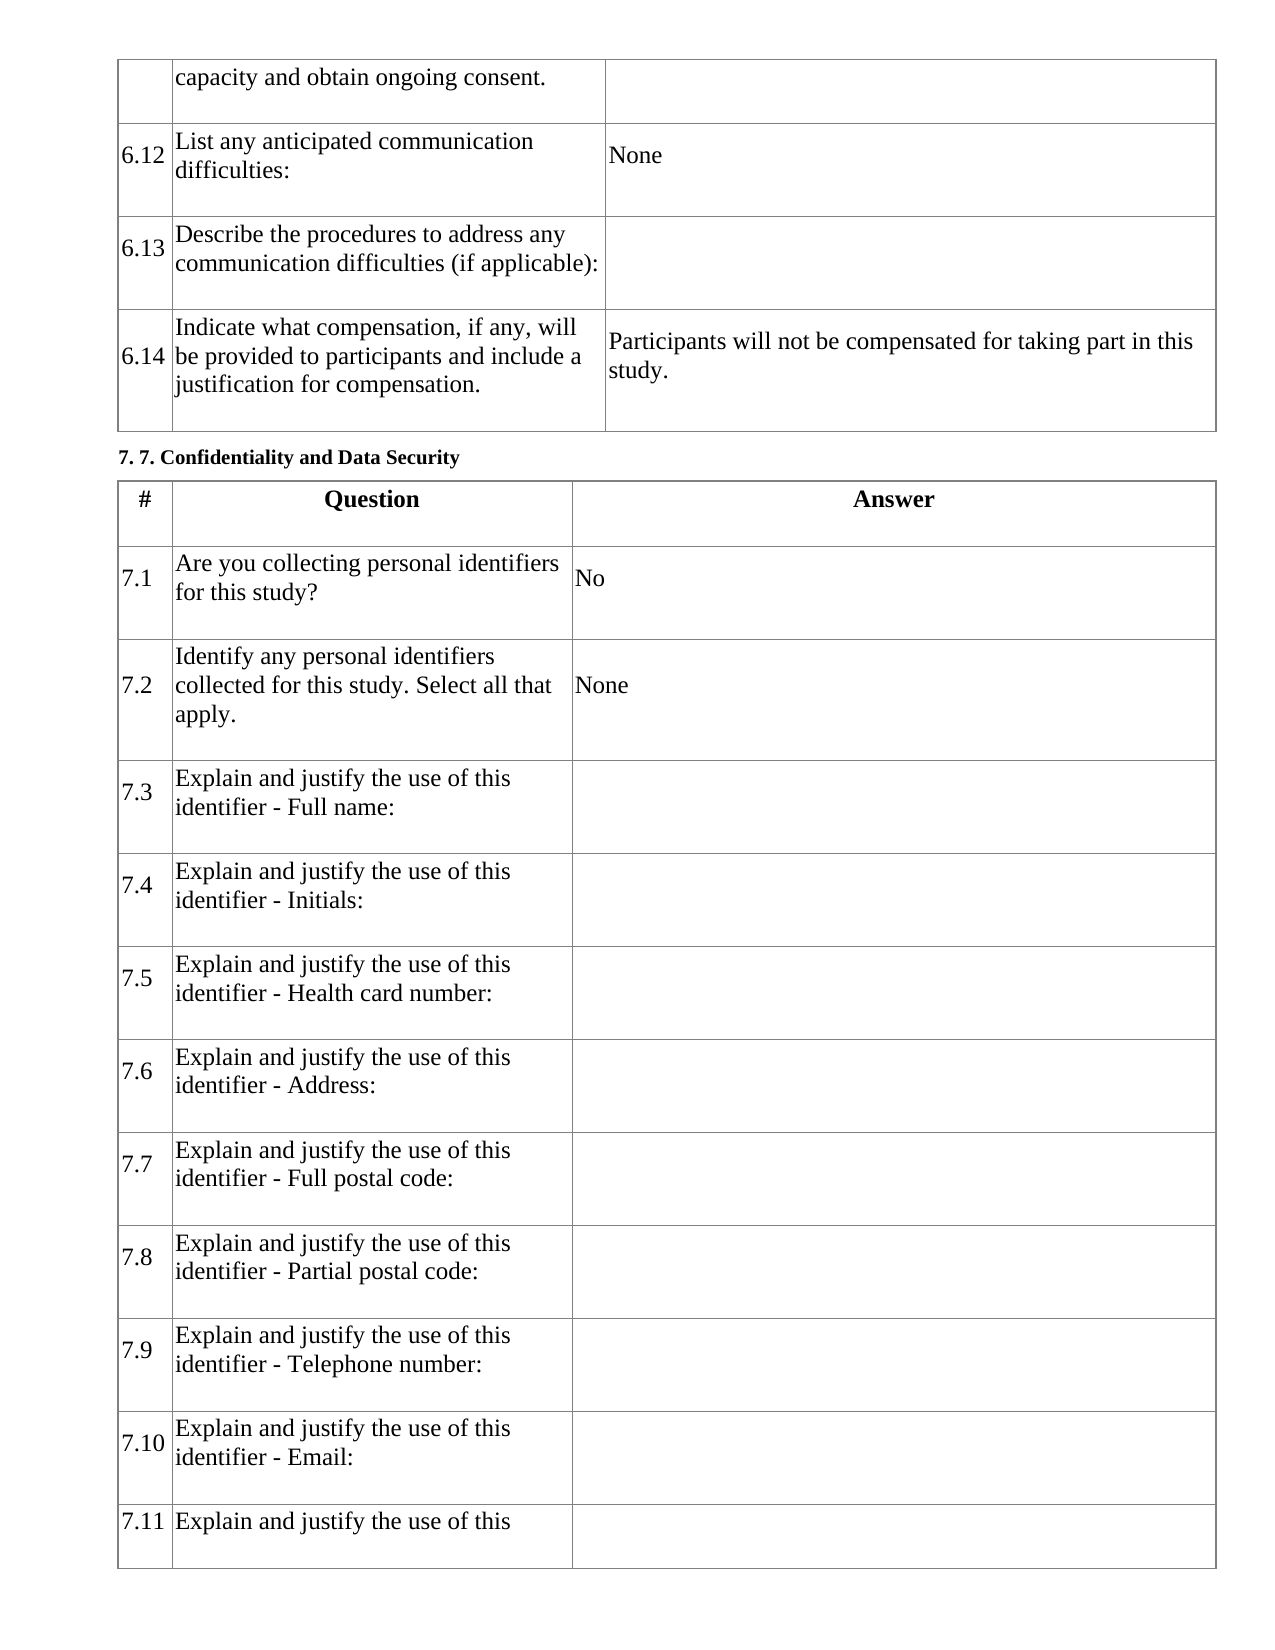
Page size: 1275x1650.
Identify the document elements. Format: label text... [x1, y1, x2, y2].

table_cell Explain and justify the use of this identifier - Address: [173, 1040, 572, 1132]
table_cell [573, 1505, 1215, 1568]
table_cell 6.14 [119, 310, 172, 431]
table_cell 7.8 [119, 1226, 172, 1318]
table_cell Explain and justify the use of this identifier - Full name: [173, 761, 572, 853]
table_cell Explain and justify the use of this identifier - Partial postal code: [173, 1226, 572, 1318]
table_cell Explain and justify the use of this identifier - Health card number: [173, 947, 572, 1039]
subtitle 7. 7. Confidentiality and Data Security [118, 445, 1216, 469]
table_cell 7.7 [119, 1133, 172, 1225]
table_cell 6.13 [119, 217, 172, 309]
table_cell 7.2 [119, 640, 172, 760]
table_cell Indicate what compensation, if any, will be provided to participants and include a justification for compensation. [173, 310, 605, 431]
table_cell Are you collecting personal identifiers for this study? [173, 547, 572, 638]
table_cell Explain and justify the use of this [173, 1505, 572, 1568]
table_cell [573, 854, 1215, 946]
table_cell Explain and justify the use of this identifier - Full postal code: [173, 1133, 572, 1225]
table_cell Explain and justify the use of this identifier - Initials: [173, 854, 572, 946]
table_cell List any anticipated communication difficulties: [173, 124, 605, 216]
table_cell Participants will not be compensated for taking part in this study. [606, 310, 1215, 431]
table_cell Explain and justify the use of this identifier - Telephone number: [173, 1319, 572, 1411]
table_cell 7.5 [119, 947, 172, 1039]
table_header Question [173, 482, 572, 546]
table_cell 7.10 [119, 1412, 172, 1503]
table_cell [119, 60, 172, 123]
table_cell [573, 1412, 1215, 1503]
table_cell [573, 1319, 1215, 1411]
table_cell Describe the procedures to address any communication difficulties (if applicable): [173, 217, 605, 309]
table_cell 7.11 [119, 1505, 172, 1568]
table_cell 7.9 [119, 1319, 172, 1411]
table_cell Identify any personal identifiers collected for this study. Select all that apply. [173, 640, 572, 760]
table_cell 7.6 [119, 1040, 172, 1132]
table_cell None [573, 640, 1215, 760]
table_header # [119, 482, 172, 546]
table_cell capacity and obtain ongoing consent. [173, 60, 605, 123]
table_cell None [606, 124, 1215, 216]
table_cell 6.12 [119, 124, 172, 216]
table_cell No [573, 547, 1215, 638]
table_cell [573, 1226, 1215, 1318]
table_cell 7.3 [119, 761, 172, 853]
table_cell [606, 217, 1215, 309]
table_cell [573, 1133, 1215, 1225]
table_cell [573, 761, 1215, 853]
table_cell 7.4 [119, 854, 172, 946]
table_cell 7.1 [119, 547, 172, 638]
table_cell Explain and justify the use of this identifier - Email: [173, 1412, 572, 1503]
table_cell [606, 60, 1215, 123]
table_cell [573, 1040, 1215, 1132]
table_header Answer [573, 482, 1215, 546]
table_cell [573, 947, 1215, 1039]
